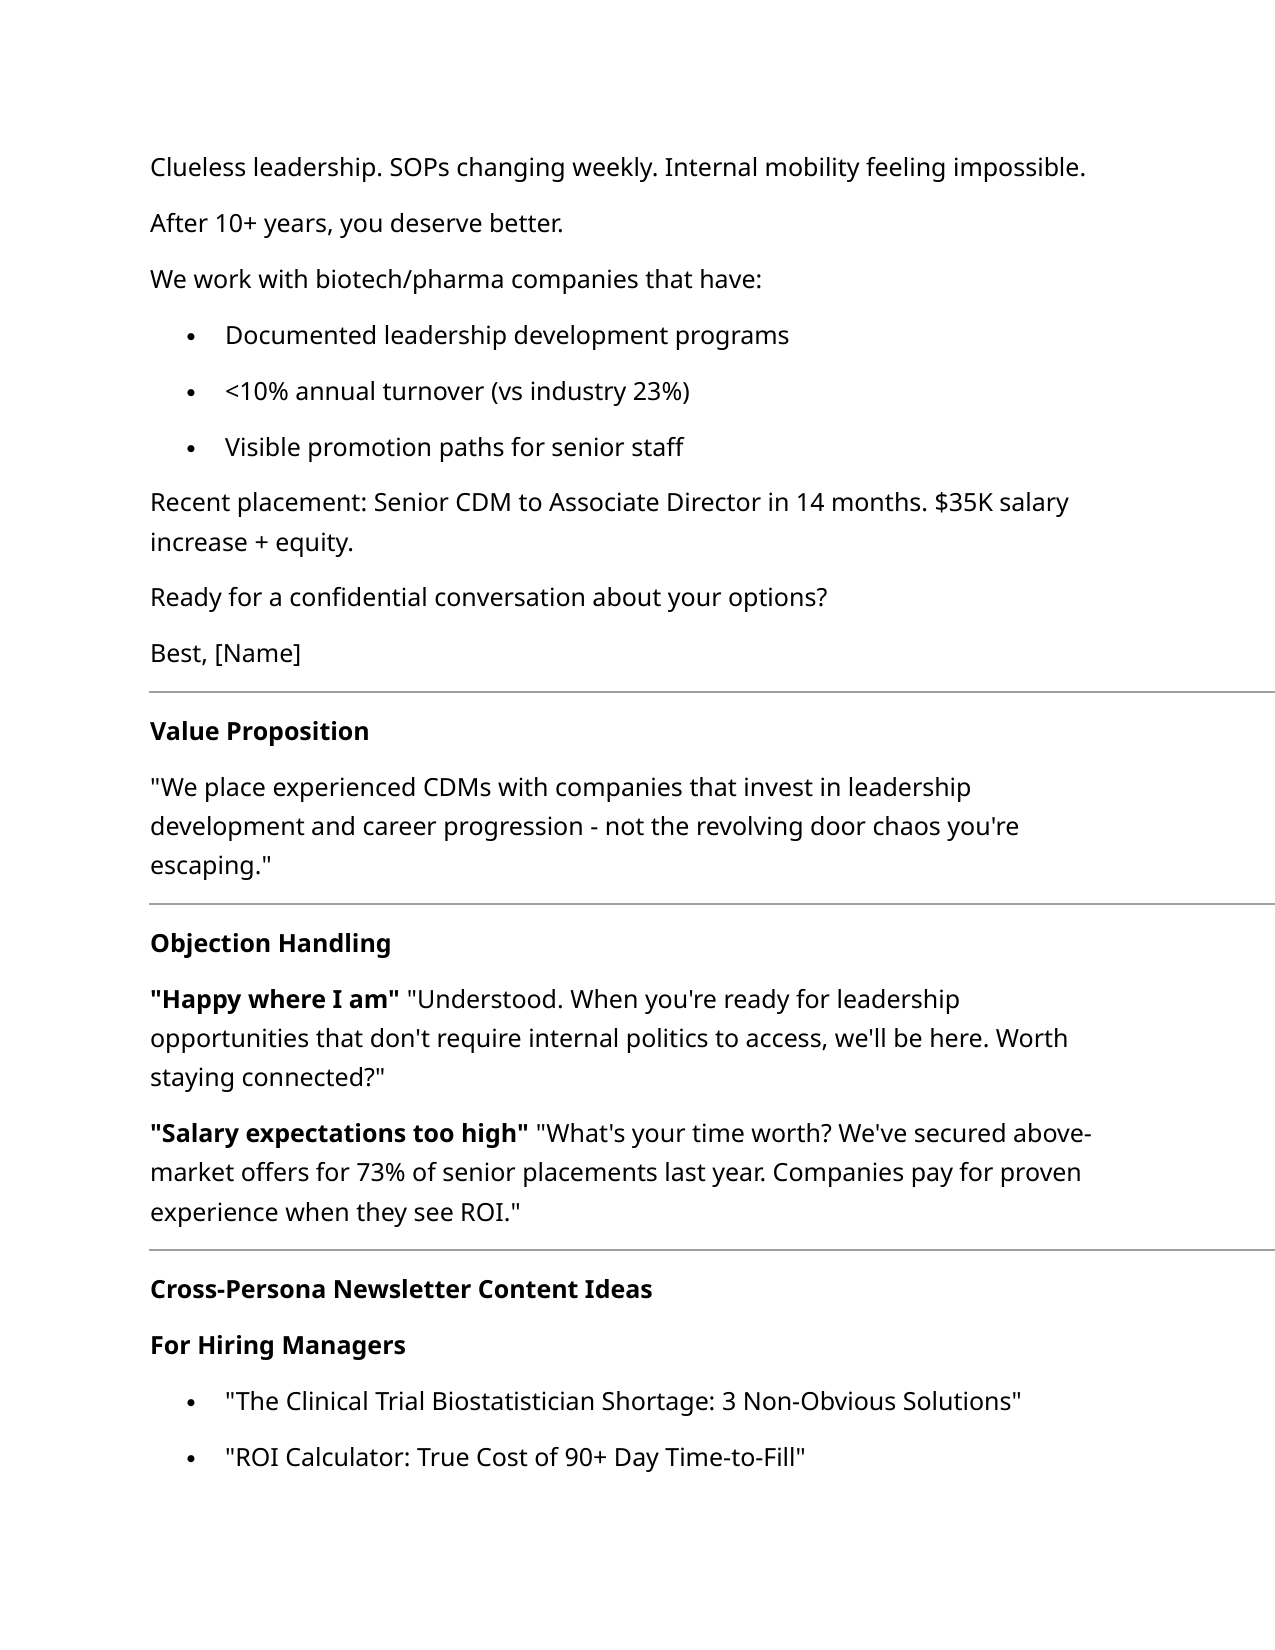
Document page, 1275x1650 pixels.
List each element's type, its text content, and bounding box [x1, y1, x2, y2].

text "Happy where I am" "Understood. When you're ready for leadership opportunities that don't require internal politics to access, we'll be here. Worth staying connected?" [150, 982, 1125, 1094]
text Objection Handling [150, 926, 1125, 960]
text After 10+ years, you deserve better. [150, 206, 1125, 240]
list <10% annual turnover (vs industry 23%) [187, 373, 1125, 407]
text Ready for a confidential conversation about your options? [150, 580, 1125, 614]
text Recent placement: Senior CDM to Associate Director in 14 months. $35K salary increase + equity. [150, 485, 1125, 558]
text Value Proposition [150, 714, 1125, 748]
text Best, [Name] [150, 636, 1125, 670]
list "The Clinical Trial Biostatistician Shortage: 3 Non-Obvious Solutions" [187, 1384, 1125, 1418]
text For Hiring Managers [150, 1328, 1125, 1362]
text We work with biotech/pharma companies that have: [150, 262, 1125, 296]
list Documented leadership development programs [187, 317, 1125, 352]
text Cross-Persona Newsletter Content Ideas [150, 1272, 1125, 1306]
list Visible promotion paths for senior staff [187, 429, 1125, 463]
text "We place experienced CDMs with companies that invest in leadership development and career progression - not the revolving door chaos you're escaping." [150, 769, 1125, 882]
list "ROI Calculator: True Cost of 90+ Day Time-to-Fill" [187, 1439, 1125, 1474]
text "Salary expectations too high" "What's your time worth? We've secured above-market offers for 73% of senior placements last year. Companies pay for proven experience when they see ROI." [150, 1116, 1125, 1228]
text Clueless leadership. SOPs changing weekly. Internal mobility feeling impossible. [150, 150, 1125, 184]
